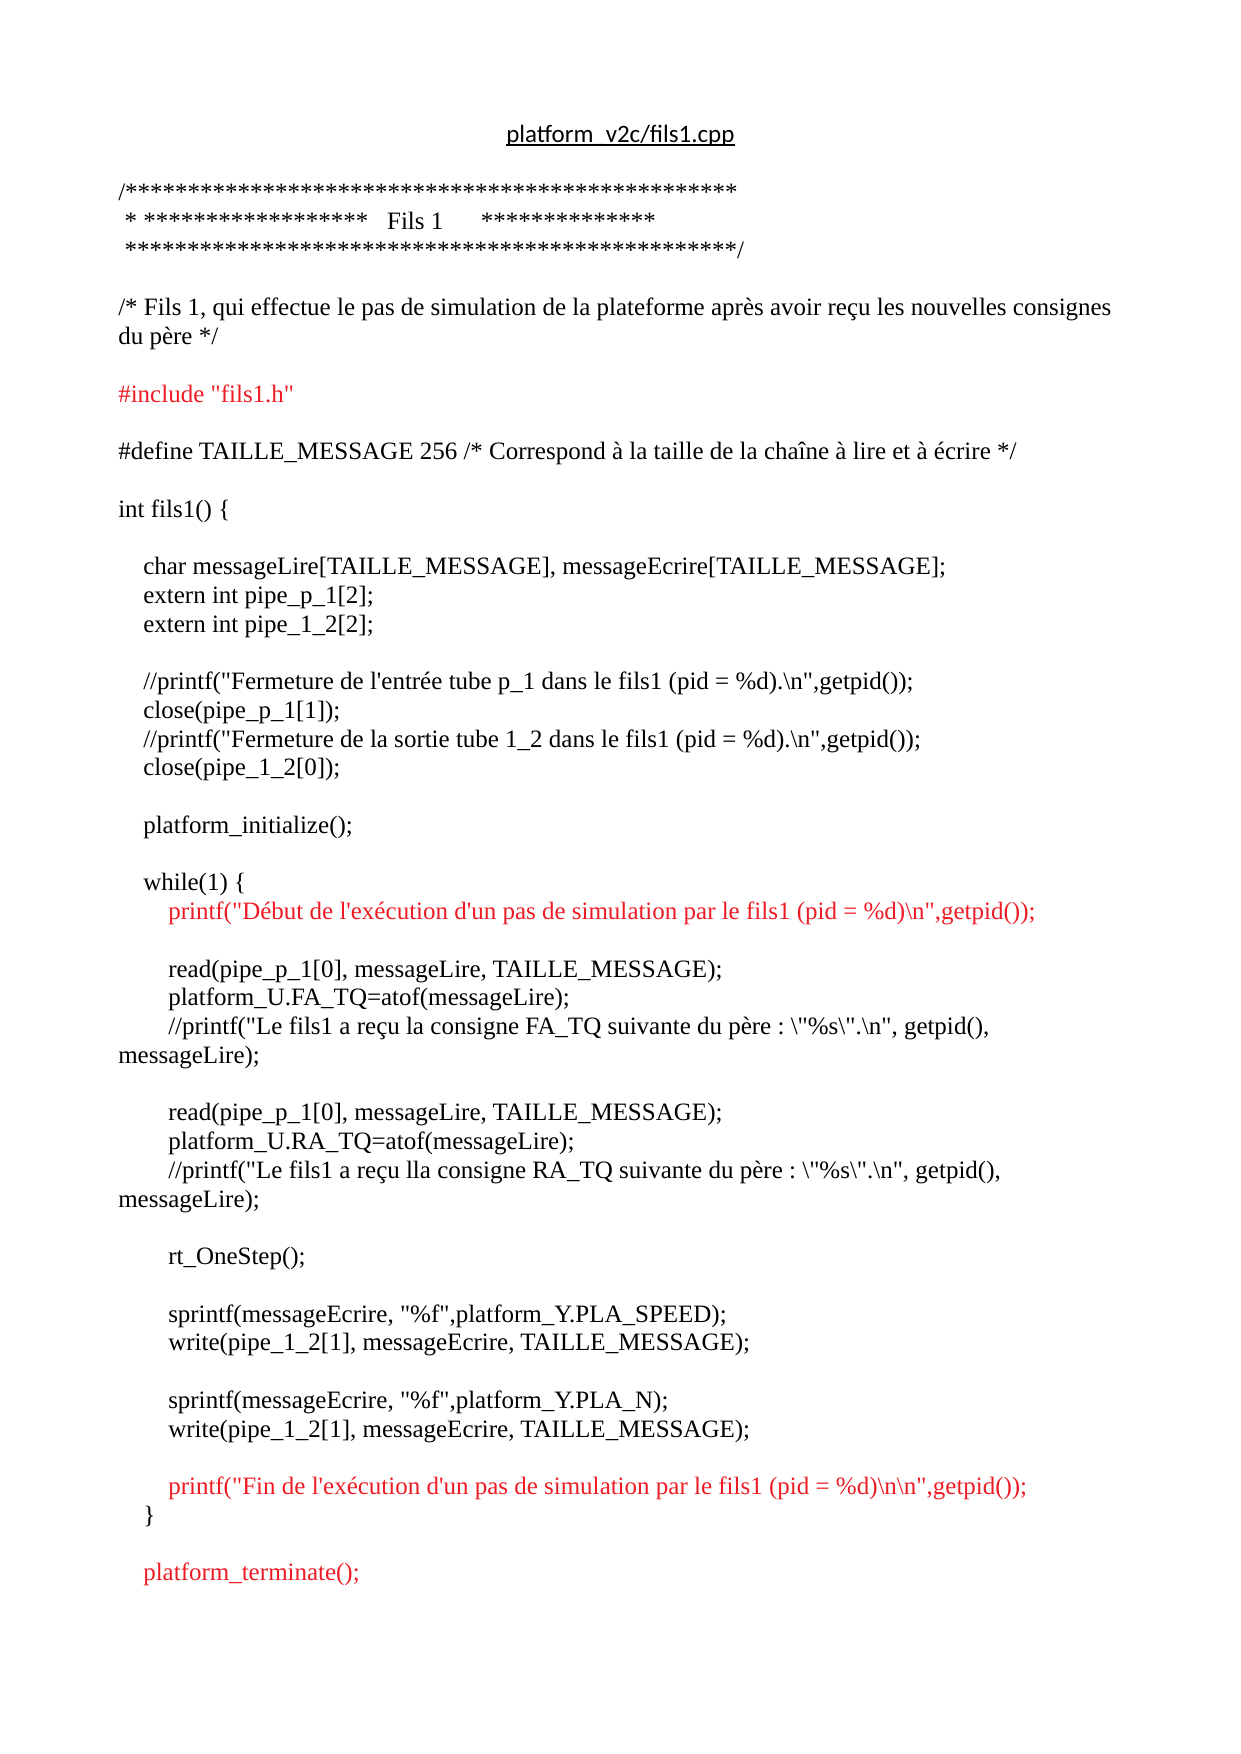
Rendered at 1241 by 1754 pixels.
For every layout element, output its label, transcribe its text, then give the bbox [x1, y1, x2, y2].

text *************************************************/ [118, 235, 1122, 264]
text //printf("Fermeture de la sortie tube 1_2 dans le fils1 (pid = %d).\n",getpid()); [118, 724, 1122, 752]
text /* Fils 1, qui effectue le pas de simulation de la plateforme après avoir reçu les nouvelles consignes du père */ [118, 292, 1122, 350]
text printf("Fin de l'exécution d'un pas de simulation par le fils1 (pid = %d)\n\n",getpid()); [118, 1471, 1122, 1500]
text //printf("Le fils1 a reçu lla consigne RA_TQ suivante du père : \"%s\".\n", getpid(), messageLire); [118, 1155, 1122, 1212]
text #include "fils1.h" [118, 379, 1122, 407]
text read(pipe_p_1[0], messageLire, TAILLE_MESSAGE); [118, 954, 1122, 982]
text sprintf(messageEcrire, "%f",platform_Y.PLA_N); [118, 1385, 1122, 1414]
text char messageLire[TAILLE_MESSAGE], messageEcrire[TAILLE_MESSAGE]; [118, 551, 1122, 580]
text read(pipe_p_1[0], messageLire, TAILLE_MESSAGE); [118, 1097, 1122, 1126]
text int fils1() { [118, 494, 1122, 522]
text #define TAILLE_MESSAGE 256 /* Correspond à la taille de la chaîne à lire et à écrire */ [118, 436, 1122, 465]
text * ****************** Fils 1 ************** [118, 206, 1122, 235]
text platform_initialize(); [118, 810, 1122, 839]
text printf("Début de l'exécution d'un pas de simulation par le fils1 (pid = %d)\n",getpid()); [118, 896, 1122, 925]
text rt_OneStep(); [118, 1241, 1122, 1270]
text write(pipe_1_2[1], messageEcrire, TAILLE_MESSAGE); [118, 1414, 1122, 1442]
text close(pipe_p_1[1]); [118, 695, 1122, 724]
text extern int pipe_p_1[2]; [118, 580, 1122, 609]
text sprintf(messageEcrire, "%f",platform_Y.PLA_SPEED); [118, 1299, 1122, 1327]
text write(pipe_1_2[1], messageEcrire, TAILLE_MESSAGE); [118, 1327, 1122, 1356]
text platform_U.RA_TQ=atof(messageLire); [118, 1126, 1122, 1155]
text platform_terminate(); [118, 1557, 1122, 1586]
text //printf("Fermeture de l'entrée tube p_1 dans le fils1 (pid = %d).\n",getpid()); [118, 666, 1122, 695]
text close(pipe_1_2[0]); [118, 752, 1122, 781]
text platform_v2c/fils1.cpp [118, 118, 1122, 149]
text /************************************************* [118, 177, 1122, 206]
text while(1) { [118, 867, 1122, 896]
text platform_U.FA_TQ=atof(messageLire); [118, 982, 1122, 1011]
text extern int pipe_1_2[2]; [118, 609, 1122, 637]
text } [118, 1500, 1122, 1529]
text //printf("Le fils1 a reçu la consigne FA_TQ suivante du père : \"%s\".\n", getpid(), messageLire); [118, 1011, 1122, 1069]
